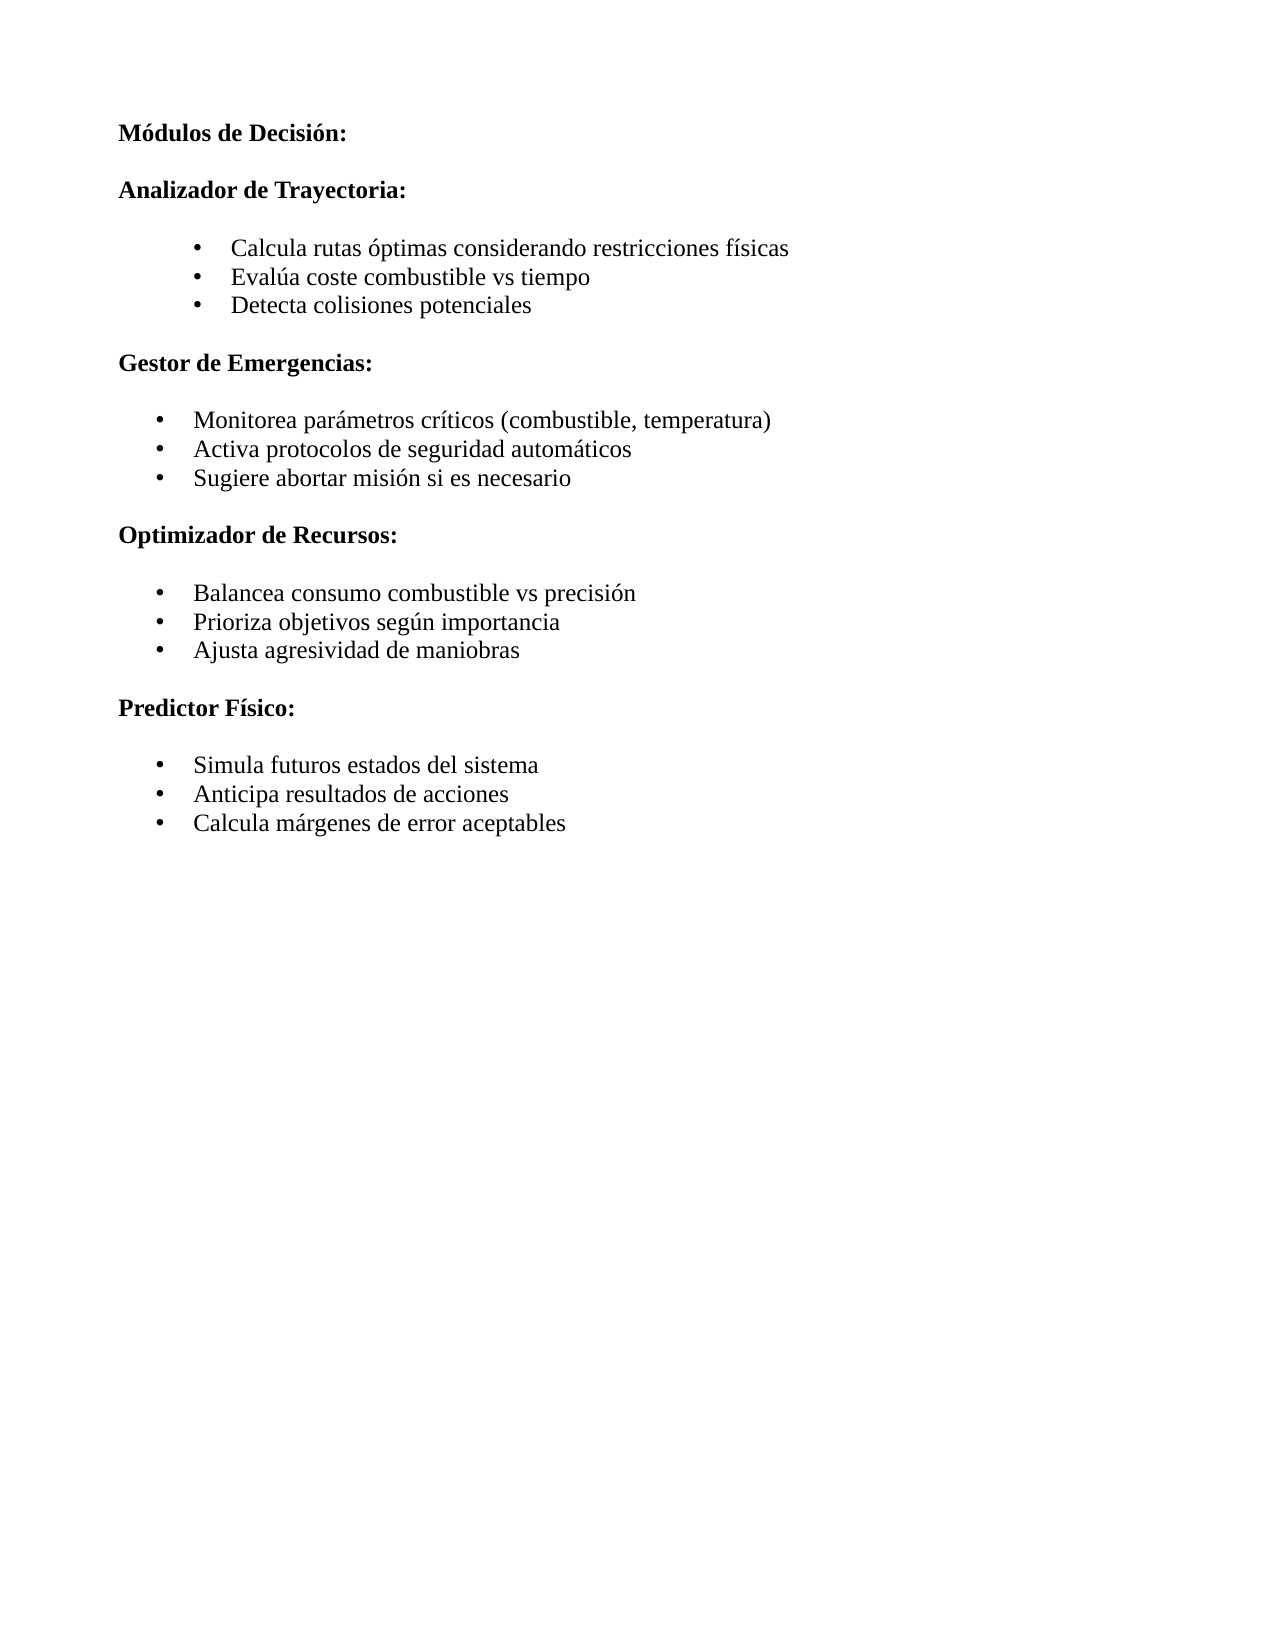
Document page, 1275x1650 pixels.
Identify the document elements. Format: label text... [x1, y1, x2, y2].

list Detecta colisiones potenciales [193, 291, 1157, 319]
list Activa protocolos de seguridad automáticos [156, 434, 1157, 463]
list Monitorea parámetros críticos (combustible, temperatura) [156, 406, 1157, 434]
list Sugiere abortar misión si es necesario [156, 463, 1157, 492]
list Calcula márgenes de error aceptables [156, 808, 1157, 837]
text Optimizador de Recursos: [118, 521, 1157, 549]
list Balancea consumo combustible vs precisión [156, 578, 1157, 607]
list Evalúa coste combustible vs tiempo [193, 262, 1157, 291]
text Analizador de Trayectoria: [118, 176, 1157, 204]
list Prioriza objetivos según importancia [156, 607, 1157, 636]
list Simula futuros estados del sistema [156, 751, 1157, 779]
list Anticipa resultados de acciones [156, 779, 1157, 808]
text Predictor Físico: [118, 693, 1157, 722]
list Ajusta agresividad de maniobras [156, 636, 1157, 664]
text Módulos de Decisión: [118, 118, 1157, 147]
list Calcula rutas óptimas considerando restricciones físicas [193, 233, 1157, 262]
text Gestor de Emergencias: [118, 348, 1157, 377]
